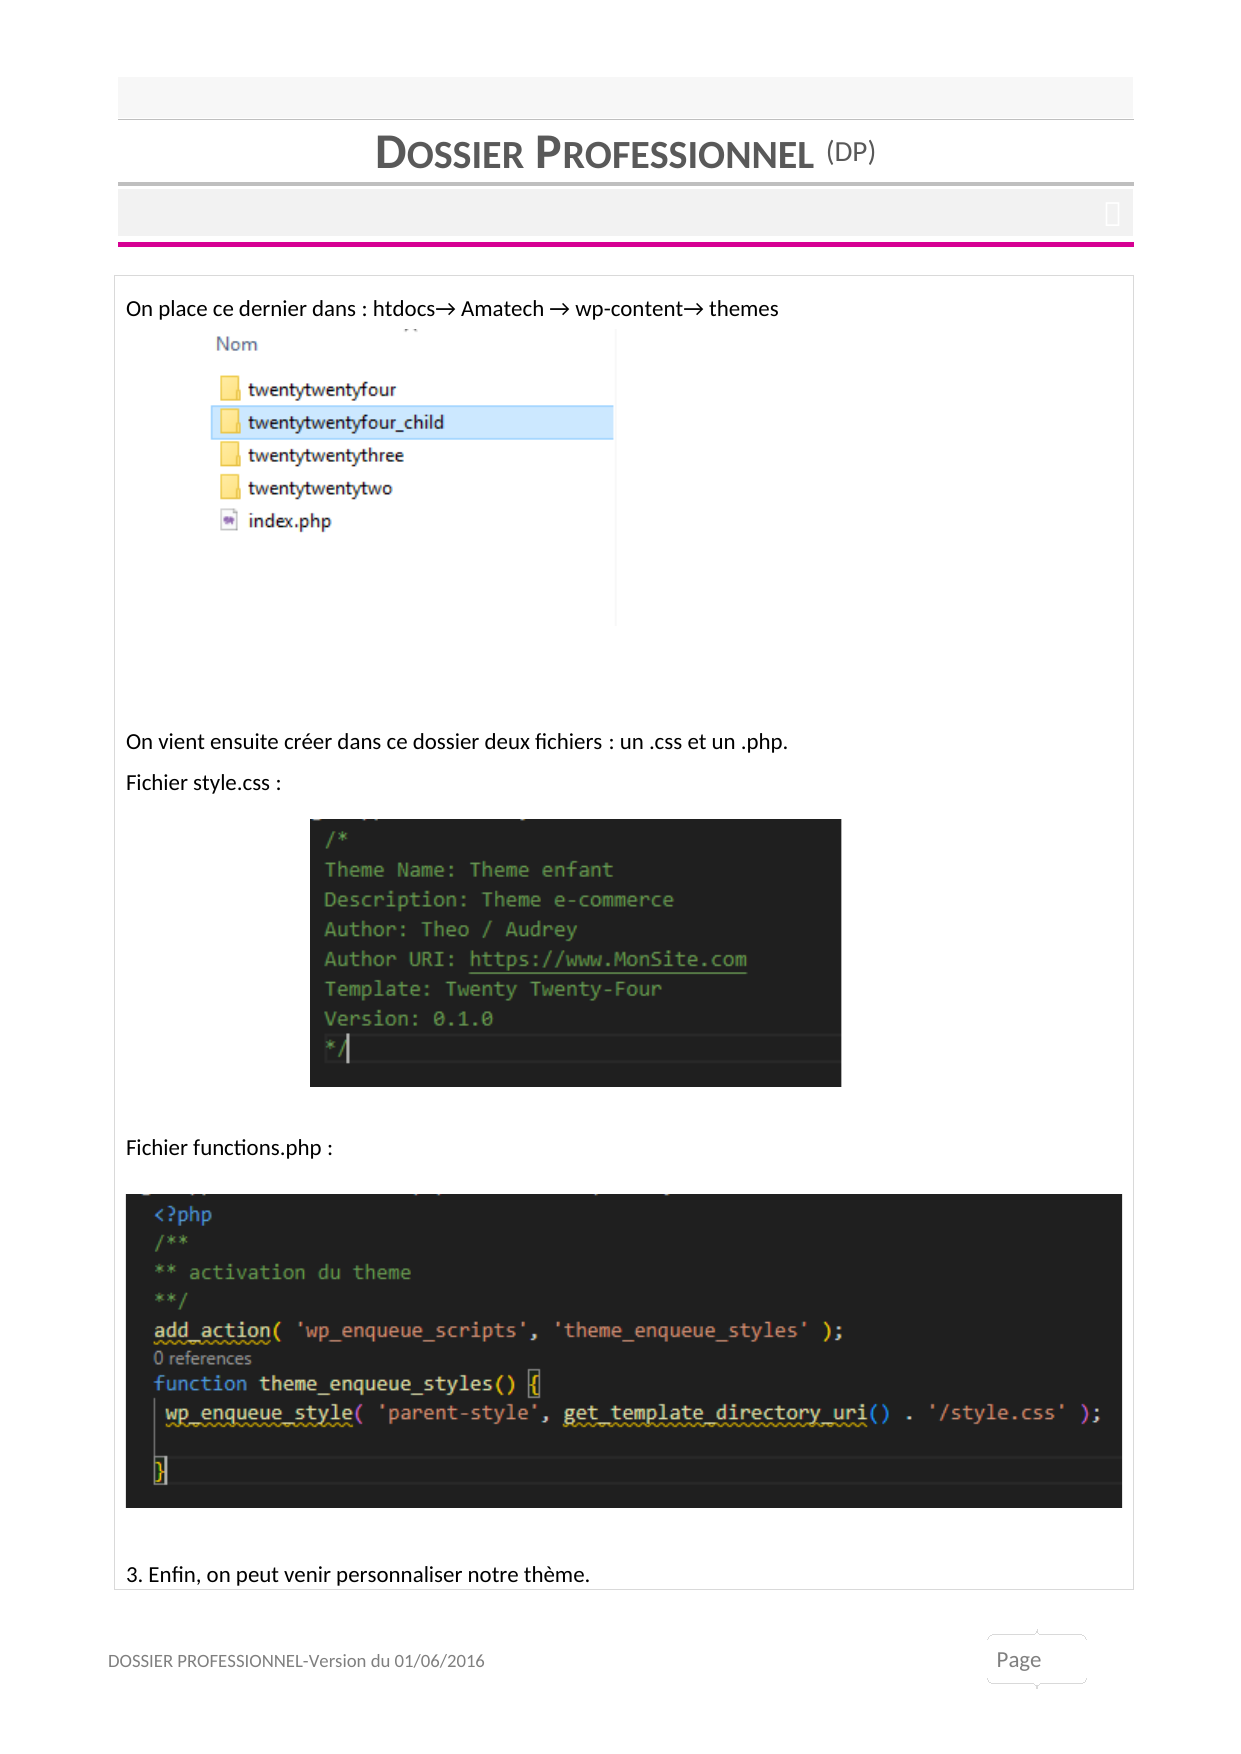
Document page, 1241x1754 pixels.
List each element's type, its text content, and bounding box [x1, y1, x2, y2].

picture [310, 819, 842, 1087]
picture [125, 1194, 1123, 1508]
picture [194, 329, 645, 626]
table_cell On place ce dernier dans : htdocs→ Amatech → wp-content→ themes On vient ensuite créer dans ce dossier deux fichiers : un .css et un .php. Fichier style.css : Fichier functions.php : 3. Enfin, on peut venir personnaliser notre thème. [115, 276, 1133, 1589]
